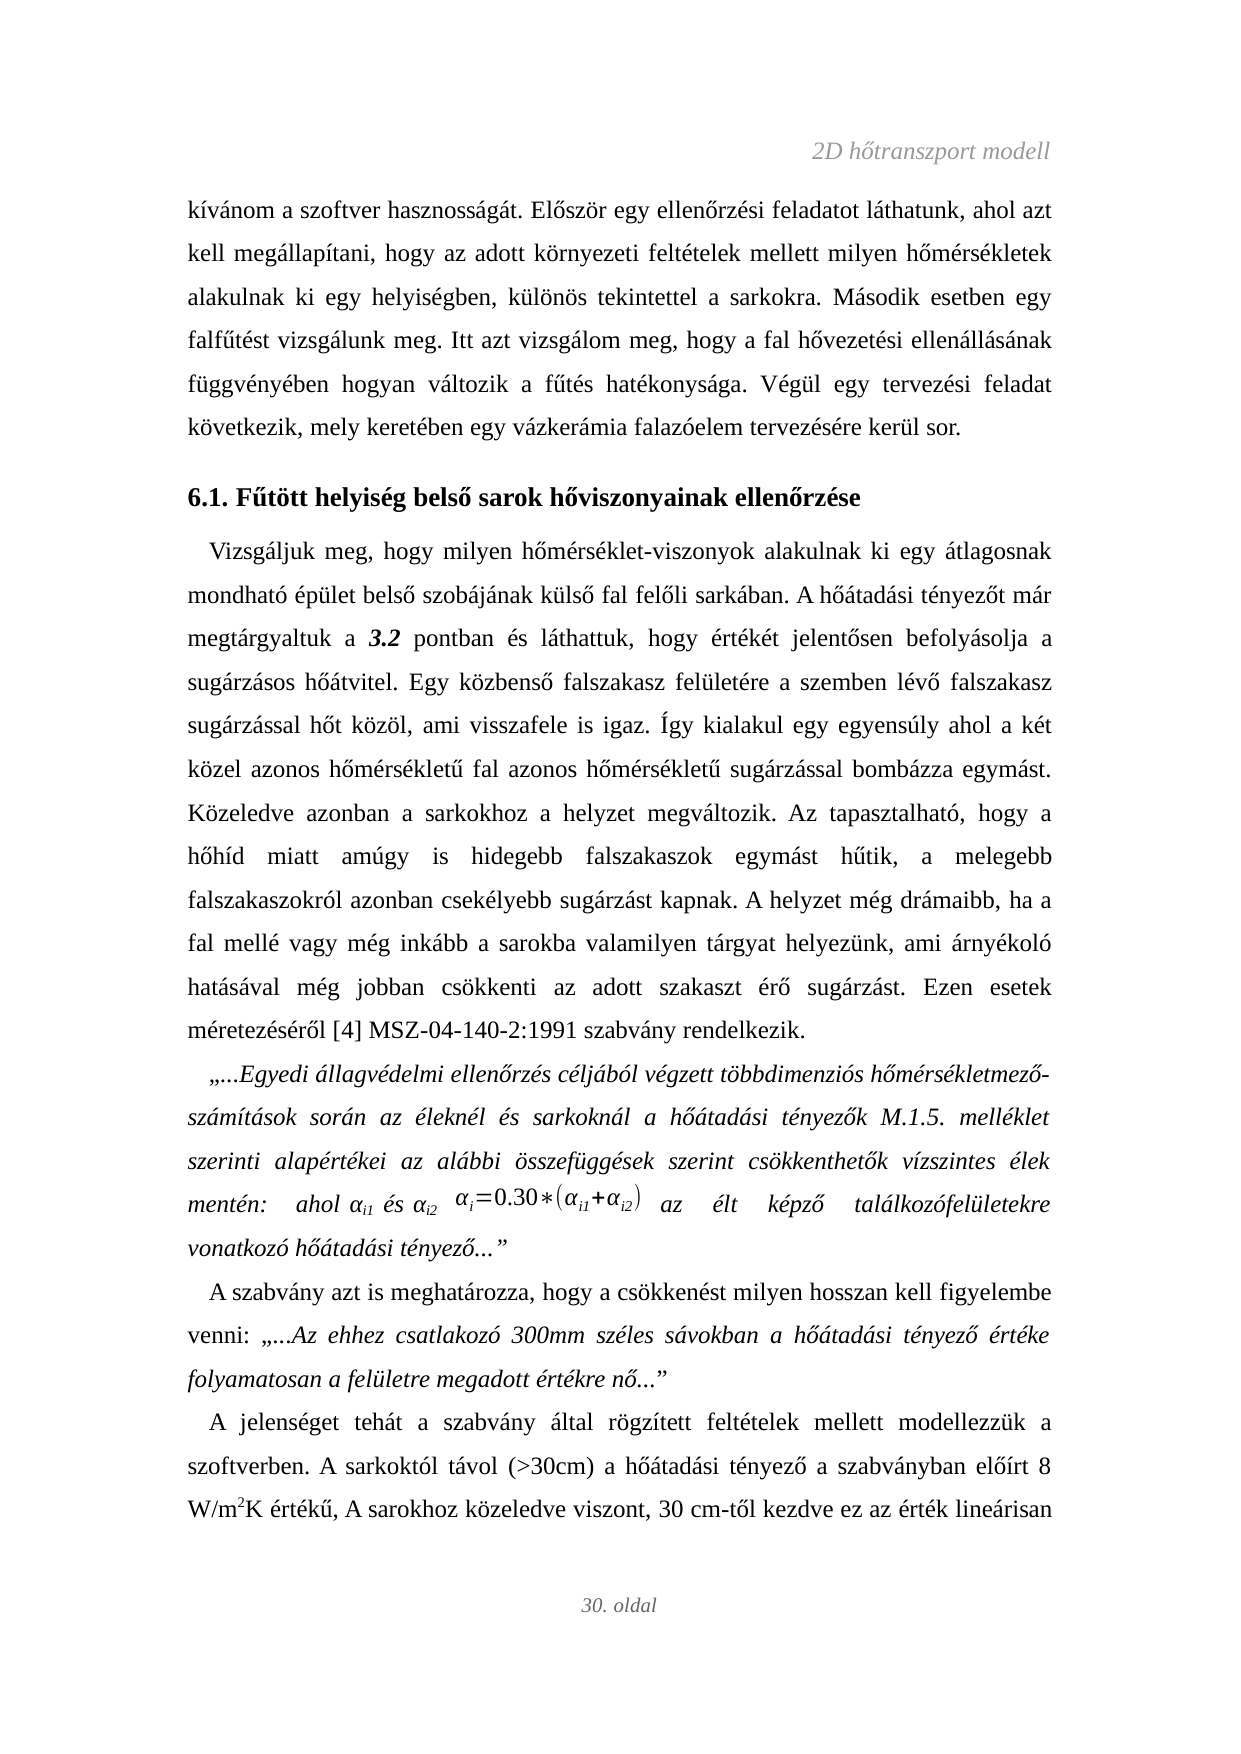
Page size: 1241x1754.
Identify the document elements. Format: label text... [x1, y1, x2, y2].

text A szabvány azt is meghatározza, hogy a csökkenést milyen hosszan kell figyelembe venni: „...Az ehhez csatlakozó 300mm széles sávokban a hőátadási tényező értéke folyamatosan a felületre megadott értékre nő...” [187, 1276, 1053, 1393]
text A jelenséget tehát a szabvány által rögzített feltételek mellett modellezzük a szoftverben. A sarkoktól távol (>30cm) a hőátadási tényező a szabványban előírt 8 W/m2K értékű, A sarokhoz közeledve viszont, 30 cm-től kezdve ez az érték lineárisan [187, 1407, 1053, 1523]
text Vizsgáljuk meg, hogy milyen hőmérséklet-viszonyok alakulnak ki egy átlagosnak mondható épület belső szobájának külső fal felőli sarkában. A hőátadási tényezőt már megtárgyaltuk a 3.2 pontban és láthattuk, hogy értékét jelentősen befolyásolja a sugárzásos hőátvitel. Egy közbenső falszakasz felületére a szemben lévő falszakasz sugárzással hőt közöl, ami visszafele is igaz. Így kialakul egy egyensúly ahol a két közel azonos hőmérsékletű fal azonos hőmérsékletű sugárzással bombázza egymást. Közeledve azonban a sarkokhoz a helyzet megváltozik. Az tapasztalható, hogy a hőhíd miatt amúgy is hidegebb falszakaszok egymást hűtik, a melegebb falszakaszokról azonban csekélyebb sugárzást kapnak. A helyzet még drámaibb, ha a fal mellé vagy még inkább a sarokba valamilyen tárgyat helyezünk, ami árnyékoló hatásával még jobban csökkenti az adott szakaszt érő sugárzást. Ezen esetek méretezéséről [4] MSZ-04-140-2:1991 szabvány rendelkezik. [187, 536, 1053, 1044]
text „...Egyedi állagvédelmi ellenőrzés céljából végzett többdimenziós hőmérsékletmező-számítások során az éleknél és sarkoknál a hőátadási tényezők M.1.5. melléklet szerinti alapértékei az alábbi összefüggések szerint csökkenthetők vízszintes élek mentén: ahol αi1 és αi2 az élt képző találkozófelületekre vonatkozó hőátadási tényező...” [187, 1059, 1053, 1262]
subtitle Fűtött helyiség belső sarok hőviszonyainak ellenőrzése [187, 481, 1053, 512]
text kívánom a szoftver hasznosságát. Először egy ellenőrzési feladatot láthatunk, ahol azt kell megállapítani, hogy az adott környezeti feltételek mellett milyen hőmérsékletek alakulnak ki egy helyiségben, különös tekintettel a sarkokra. Második esetben egy falfűtést vizsgálunk meg. Itt azt vizsgálom meg, hogy a fal hővezetési ellenállásának függvényében hogyan változik a fűtés hatékonysága. Végül egy tervezési feladat következik, mely keretében egy vázkerámia falazóelem tervezésére kerül sor. [187, 194, 1053, 441]
